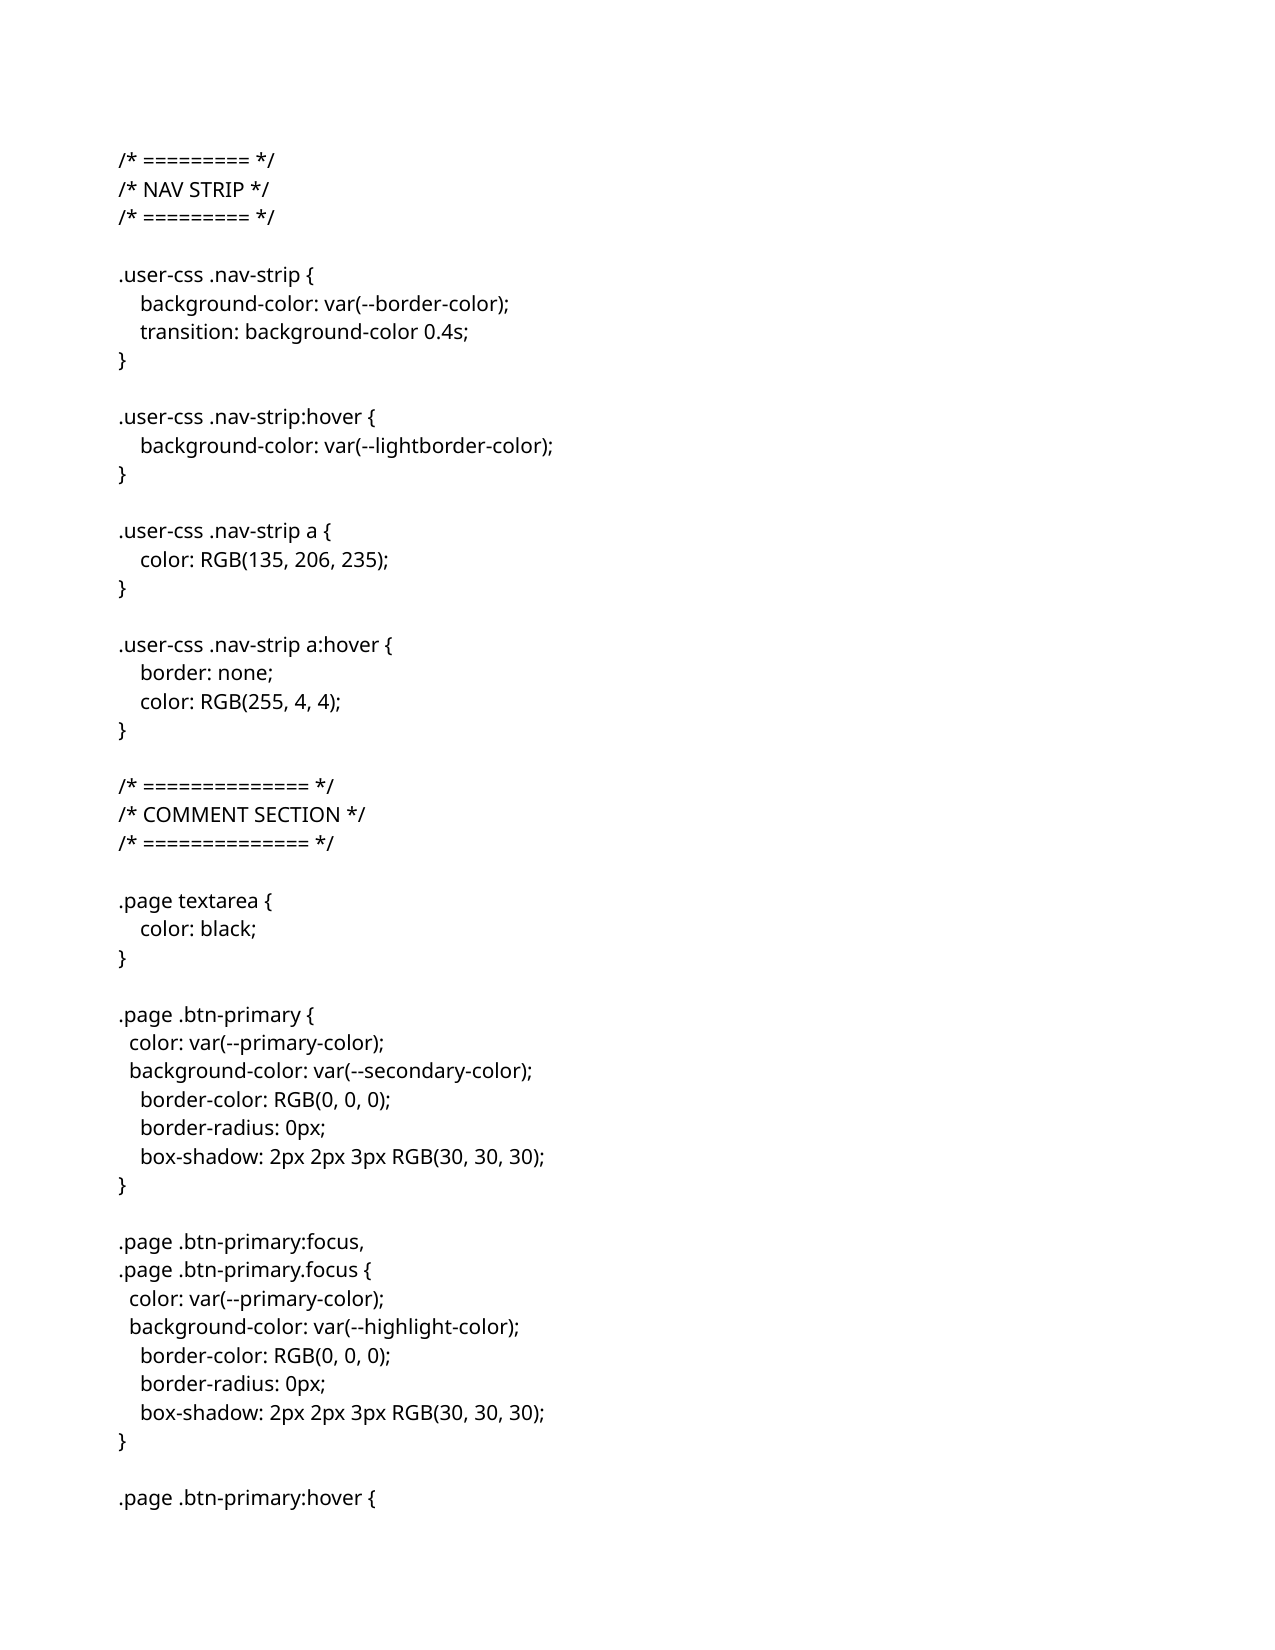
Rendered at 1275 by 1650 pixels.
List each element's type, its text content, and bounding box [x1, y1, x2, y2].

text } [118, 459, 1157, 488]
text color: var(--primary-color); [118, 1284, 1157, 1312]
text .page .btn-primary:focus, [118, 1227, 1157, 1256]
text .user-css .nav-strip:hover { [118, 402, 1157, 431]
text box-shadow: 2px 2px 3px RGB(30, 30, 30); [118, 1142, 1157, 1170]
text .user-css .nav-strip a { [118, 516, 1157, 545]
text /* ========= */ [118, 203, 1157, 232]
text background-color: var(--highlight-color); [118, 1312, 1157, 1341]
text } [118, 943, 1157, 971]
text color: RGB(135, 206, 235); [118, 545, 1157, 573]
text border-color: RGB(0, 0, 0); [118, 1341, 1157, 1369]
text border-radius: 0px; [118, 1369, 1157, 1398]
text color: var(--primary-color); [118, 1028, 1157, 1057]
text } [118, 346, 1157, 374]
text border-color: RGB(0, 0, 0); [118, 1085, 1157, 1113]
text color: RGB(255, 4, 4); [118, 687, 1157, 715]
text } [118, 715, 1157, 744]
text color: black; [118, 914, 1157, 943]
text /* ========= */ [118, 147, 1157, 175]
text /* ============== */ [118, 772, 1157, 801]
text background-color: var(--secondary-color); [118, 1057, 1157, 1085]
text background-color: var(--border-color); [118, 289, 1157, 317]
text .page .btn-primary { [118, 1000, 1157, 1028]
text } [118, 1426, 1157, 1455]
text /* COMMENT SECTION */ [118, 801, 1157, 829]
text .page .btn-primary.focus { [118, 1256, 1157, 1284]
text .page .btn-primary:hover { [118, 1483, 1157, 1512]
text transition: background-color 0.4s; [118, 317, 1157, 346]
text background-color: var(--lightborder-color); [118, 431, 1157, 459]
text /* ============== */ [118, 829, 1157, 857]
text box-shadow: 2px 2px 3px RGB(30, 30, 30); [118, 1398, 1157, 1426]
text border: none; [118, 658, 1157, 687]
text .page textarea { [118, 886, 1157, 914]
text /* NAV STRIP */ [118, 175, 1157, 203]
text border-radius: 0px; [118, 1113, 1157, 1142]
text } [118, 573, 1157, 602]
text } [118, 1170, 1157, 1199]
text .user-css .nav-strip a:hover { [118, 630, 1157, 658]
text .user-css .nav-strip { [118, 260, 1157, 289]
